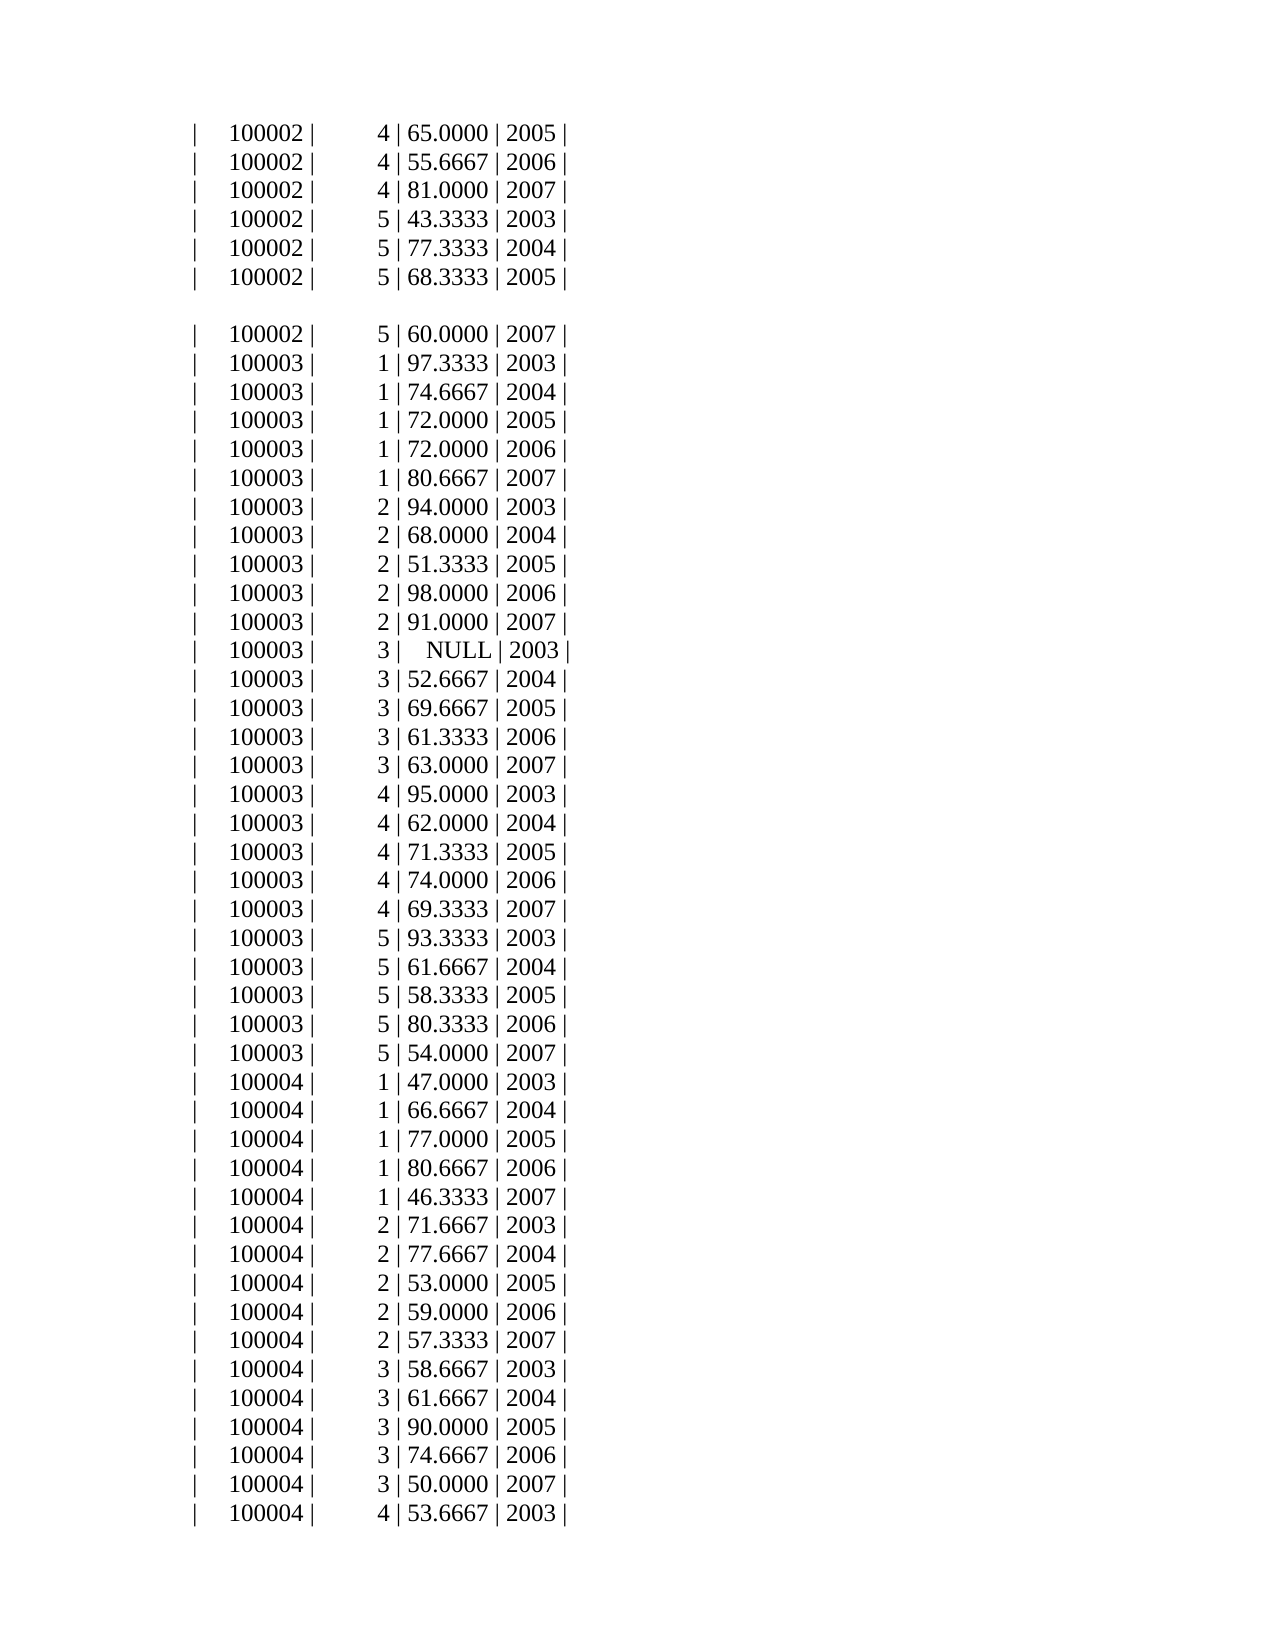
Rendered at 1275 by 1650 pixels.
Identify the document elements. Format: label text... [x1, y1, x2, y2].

text | 100003 | 5 | 80.3333 | 2006 | [192, 1009, 1157, 1038]
text | 100004 | 2 | 53.0000 | 2005 | [192, 1268, 1157, 1297]
text | 100004 | 2 | 71.6667 | 2003 | [192, 1211, 1157, 1239]
text | 100004 | 4 | 53.6667 | 2003 | [192, 1498, 1157, 1527]
text | 100003 | 3 | 63.0000 | 2007 | [192, 751, 1157, 779]
text | 100004 | 1 | 77.0000 | 2005 | [192, 1124, 1157, 1153]
text | 100003 | 4 | 95.0000 | 2003 | [192, 779, 1157, 808]
text | 100003 | 5 | 93.3333 | 2003 | [192, 923, 1157, 952]
text | 100004 | 2 | 77.6667 | 2004 | [192, 1239, 1157, 1268]
text | 100004 | 2 | 59.0000 | 2006 | [192, 1297, 1157, 1326]
text | 100004 | 3 | 58.6667 | 2003 | [192, 1354, 1157, 1383]
text | 100003 | 3 | 52.6667 | 2004 | [192, 664, 1157, 693]
text | 100003 | 1 | 97.3333 | 2003 | [192, 348, 1157, 377]
text | 100004 | 3 | 50.0000 | 2007 | [192, 1469, 1157, 1498]
text | 100003 | 4 | 71.3333 | 2005 | [192, 837, 1157, 866]
text | 100002 | 5 | 43.3333 | 2003 | [192, 204, 1157, 233]
text | 100003 | 1 | 72.0000 | 2005 | [192, 406, 1157, 434]
text | 100003 | 4 | 74.0000 | 2006 | [192, 866, 1157, 894]
text | 100003 | 5 | 58.3333 | 2005 | [192, 981, 1157, 1009]
text | 100003 | 1 | 80.6667 | 2007 | [192, 463, 1157, 492]
text | 100003 | 2 | 98.0000 | 2006 | [192, 578, 1157, 607]
text | 100002 | 5 | 60.0000 | 2007 | [192, 319, 1157, 348]
text | 100003 | 2 | 94.0000 | 2003 | [192, 492, 1157, 521]
text | 100002 | 5 | 77.3333 | 2004 | [192, 233, 1157, 262]
text | 100003 | 4 | 69.3333 | 2007 | [192, 894, 1157, 923]
text | 100004 | 1 | 80.6667 | 2006 | [192, 1153, 1157, 1182]
text | 100002 | 4 | 81.0000 | 2007 | [192, 176, 1157, 204]
text | 100003 | 2 | 68.0000 | 2004 | [192, 521, 1157, 549]
text | 100003 | 4 | 62.0000 | 2004 | [192, 808, 1157, 837]
text | 100003 | 3 | 69.6667 | 2005 | [192, 693, 1157, 722]
text | 100004 | 1 | 66.6667 | 2004 | [192, 1096, 1157, 1124]
text | 100004 | 2 | 57.3333 | 2007 | [192, 1326, 1157, 1354]
text | 100003 | 5 | 61.6667 | 2004 | [192, 952, 1157, 981]
text | 100004 | 1 | 47.0000 | 2003 | [192, 1067, 1157, 1096]
text | 100004 | 1 | 46.3333 | 2007 | [192, 1182, 1157, 1211]
text | 100002 | 4 | 55.6667 | 2006 | [192, 147, 1157, 176]
text | 100003 | 3 | NULL | 2003 | [192, 636, 1157, 664]
text | 100004 | 3 | 61.6667 | 2004 | [192, 1383, 1157, 1412]
text | 100003 | 2 | 51.3333 | 2005 | [192, 549, 1157, 578]
text | 100003 | 2 | 91.0000 | 2007 | [192, 607, 1157, 636]
text | 100002 | 4 | 65.0000 | 2005 | [192, 118, 1157, 147]
text | 100002 | 5 | 68.3333 | 2005 | [192, 262, 1157, 291]
text | 100003 | 1 | 74.6667 | 2004 | [192, 377, 1157, 406]
text | 100004 | 3 | 90.0000 | 2005 | [192, 1412, 1157, 1441]
text | 100004 | 3 | 74.6667 | 2006 | [192, 1441, 1157, 1469]
text | 100003 | 5 | 54.0000 | 2007 | [192, 1038, 1157, 1067]
text | 100003 | 3 | 61.3333 | 2006 | [192, 722, 1157, 751]
text | 100003 | 1 | 72.0000 | 2006 | [192, 434, 1157, 463]
